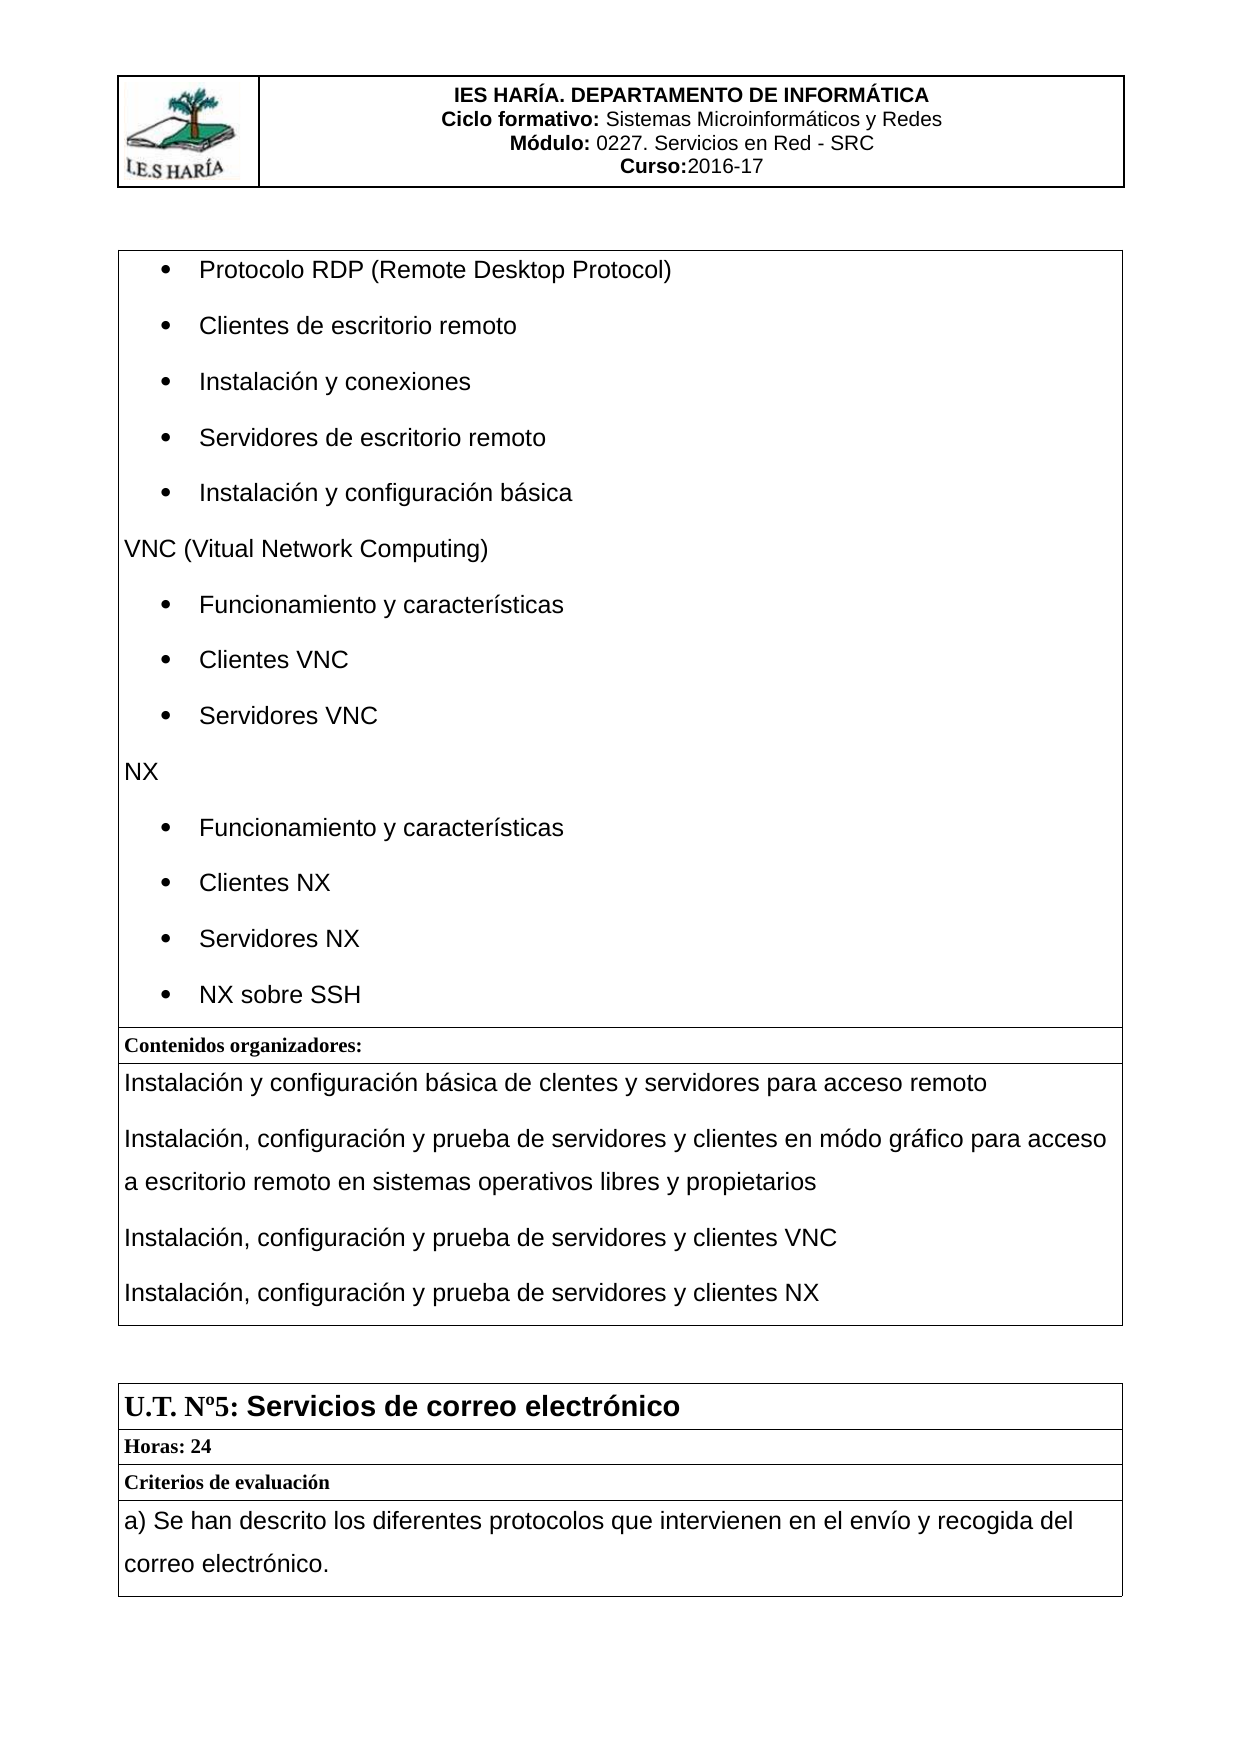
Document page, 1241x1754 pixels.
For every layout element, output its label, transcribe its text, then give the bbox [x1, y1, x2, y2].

table_header U.T. Nº5: Servicios de correo electrónico [119, 1384, 1122, 1428]
table_cell Horas: 24 [119, 1430, 1122, 1464]
picture [123, 82, 241, 180]
table_cell Criterios de evaluación [119, 1465, 1122, 1500]
table_cell a) Se han descrito los diferentes protocolos que intervienen en el envío y recogida del correo electrónico. [119, 1501, 1122, 1596]
table_cell Contenidos organizadores: [119, 1028, 1122, 1062]
table_cell Terminales en modo texto Telnet SSH (Secure Shell) Clientes SSH Modo texto Modo gráfico Servidores SSH Terminales en modo gráfico: escritorio remoto Protocolo RDP (Remote Desktop Protocol) Clientes de escritorio remoto Instalación y conexiones Servidores de escritorio remoto Instalación y configuración básica VNC (Vitual Network Computing) Funcionamiento y características Clientes VNC Servidores VNC NX Funcionamiento y características Clientes NX Servidores NX NX sobre SSH [119, 251, 1122, 1027]
table_cell Instalación y configuración básica de clentes y servidores para acceso remoto Instalación, configuración y prueba de servidores y clientes en módo gráfico para acceso a escritorio remoto en sistemas operativos libres y propietarios Instalación, configuración y prueba de servidores y clientes VNC Instalación, configuración y prueba de servidores y clientes NX [119, 1064, 1122, 1325]
